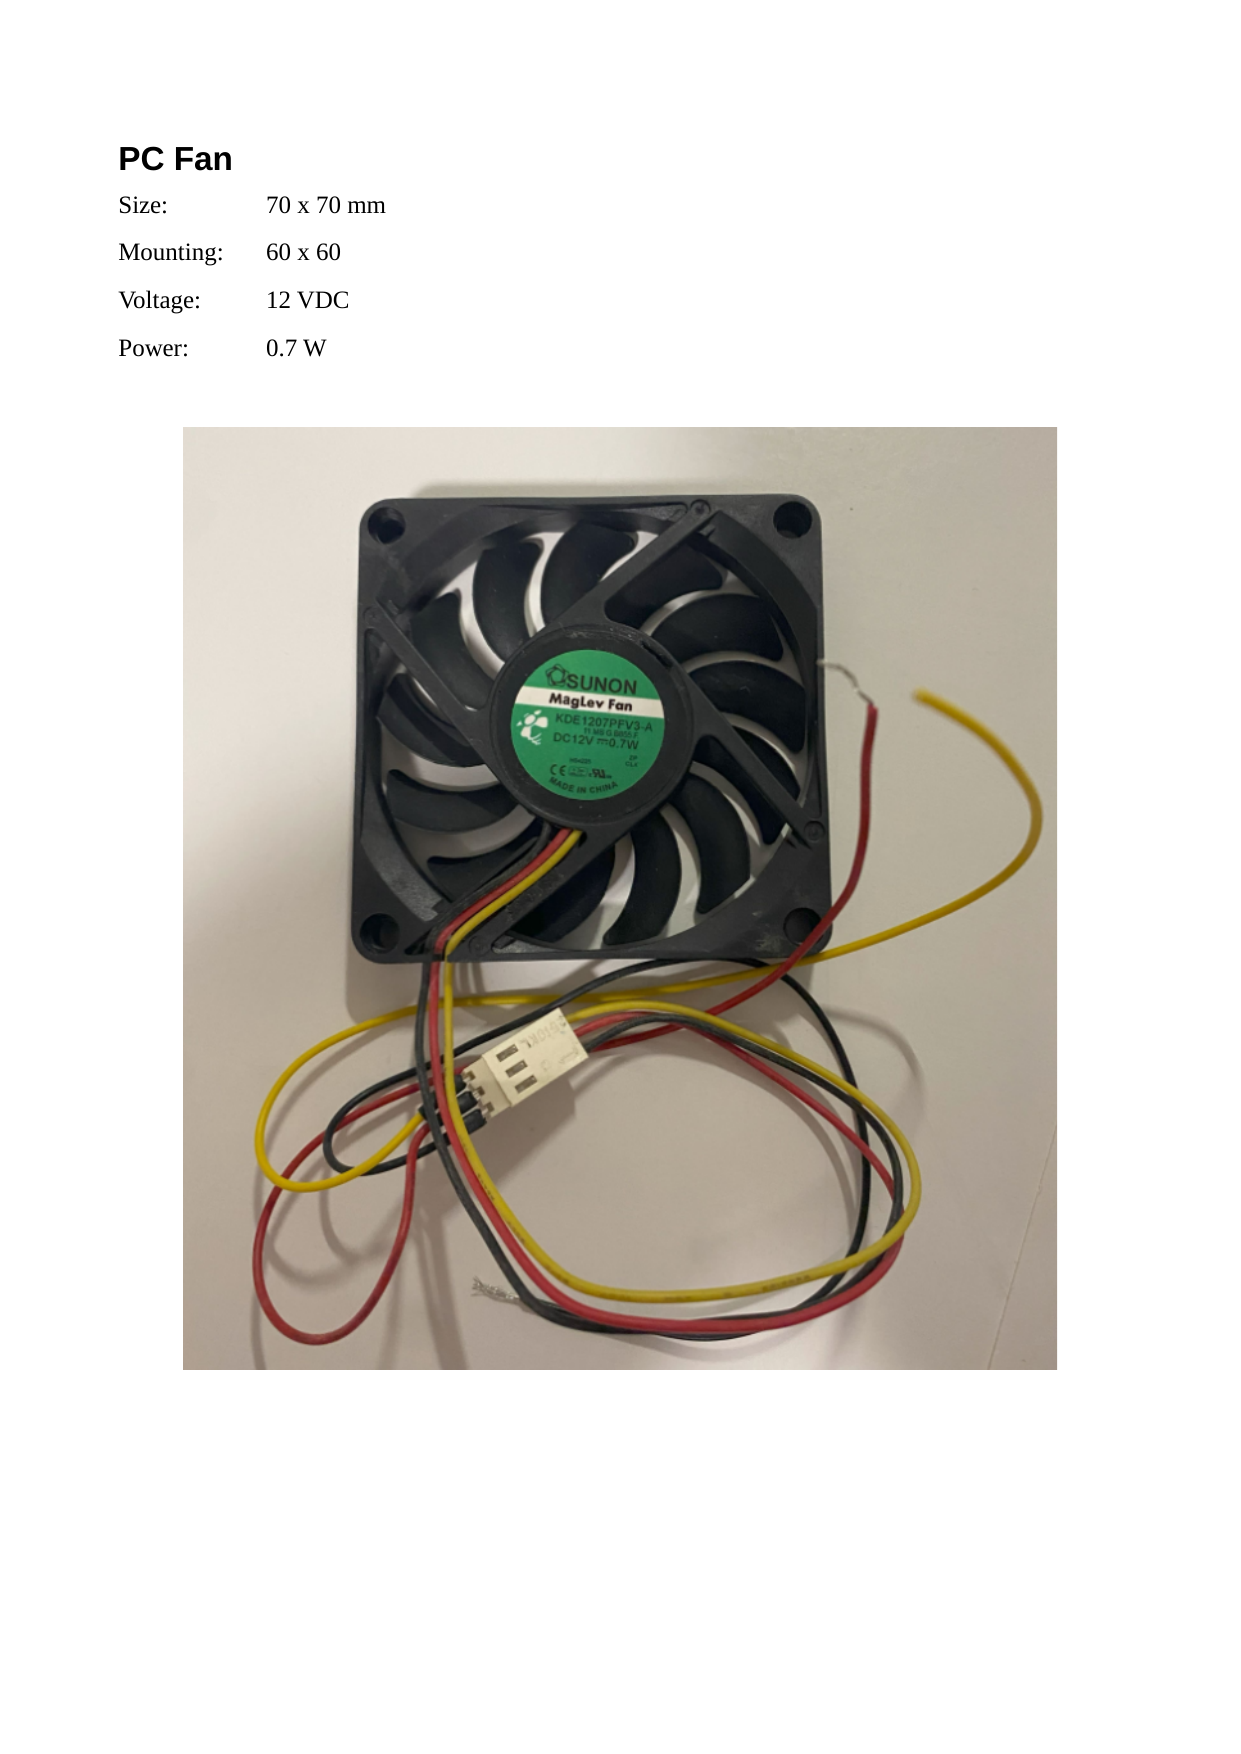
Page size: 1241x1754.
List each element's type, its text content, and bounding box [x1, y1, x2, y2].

text Voltage: 12 VDC [118, 285, 1122, 314]
text Mounting: 60 x 60 [118, 237, 1122, 266]
picture [183, 427, 1058, 1370]
text Size: 70 x 70 mm [118, 190, 1122, 219]
subtitle PC Fan [118, 139, 1122, 177]
text Power: 0.7 W [118, 333, 1122, 361]
